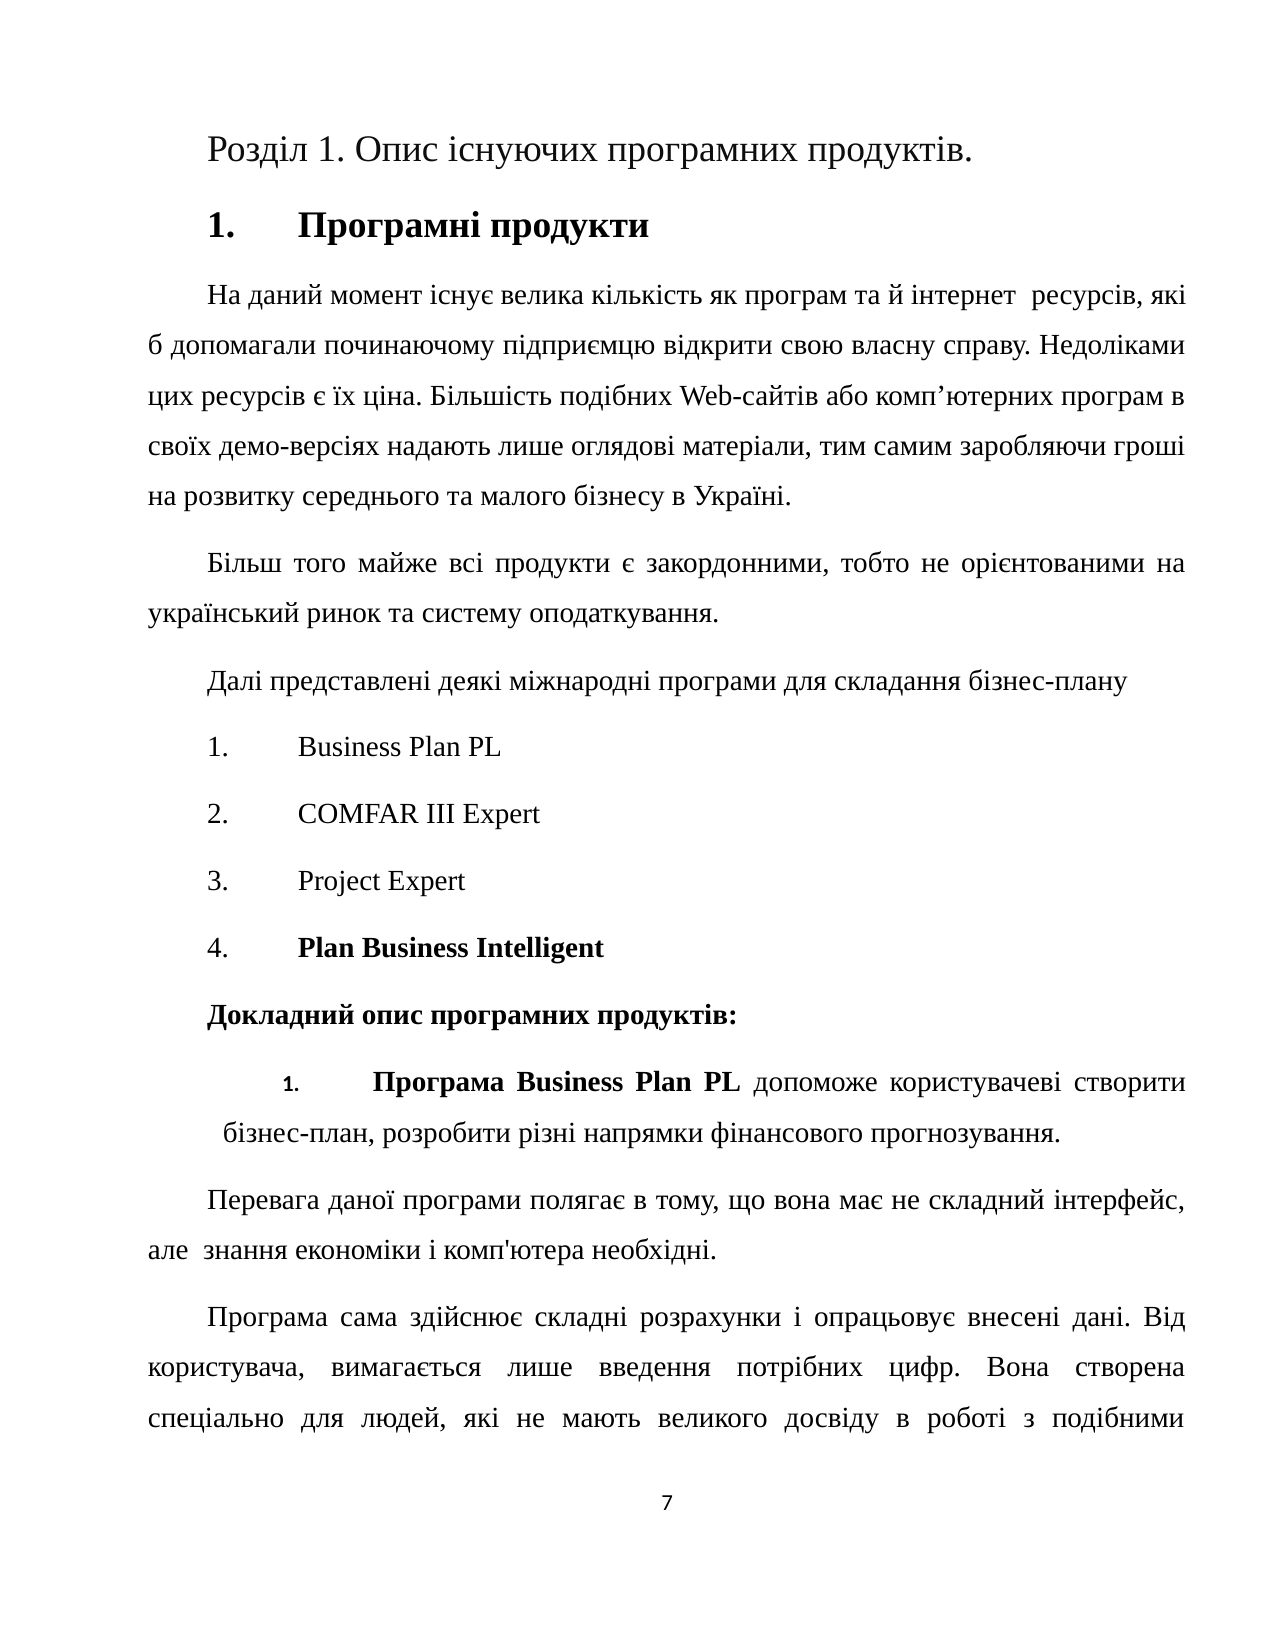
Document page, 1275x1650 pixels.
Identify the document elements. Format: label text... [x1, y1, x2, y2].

text Програма сама здійснює складні розрахунки і опрацьовує внесені дані. Від користувача, вимагається лише введення потрібних цифр. Вона створена спеціально для людей, які не мають великого досвіду в роботі з подібними [148, 1299, 1186, 1433]
text Далі представлені деякі міжнародні програми для складання бізнес-плану [148, 663, 1186, 696]
text Докладний опис програмних продуктів: [148, 997, 1186, 1031]
list Project Expert [148, 863, 1186, 897]
subtitle Програмні продукти [148, 202, 1186, 245]
subtitle Розділ 1. Опис існуючих програмних продуктів. [148, 127, 1186, 170]
list Business Plan PL [148, 729, 1186, 763]
list Програма Business Plan PL допоможе користувачеві створити бізнес-план, розробити різні напрямки фінансового прогнозування. [223, 1064, 1186, 1148]
list COMFAR III Expert [148, 797, 1186, 830]
text Перевага даної програми полягає в тому, що вона має не складний інтерфейс, але знання економіки і комп'ютера необхідні. [148, 1182, 1186, 1266]
list Plan Business Intelligent [148, 931, 1186, 964]
text На даний момент існує велика кількість як програм та й інтернет ресурсів, які б допомагали починаючому підприємцю відкрити свою власну справу. Недоліками цих ресурсів є їх ціна. Більшість подібних Web-сайтів або комп’ютерних програм в своїх демо-версіях надають лише оглядові матеріали, тим самим заробляючи гроші на розвитку середнього та малого бізнесу в Україні. [148, 277, 1186, 512]
text Більш того майже всі продукти є закордонними, тобто не орієнтованими на український ринок та систему оподаткування. [148, 545, 1186, 629]
